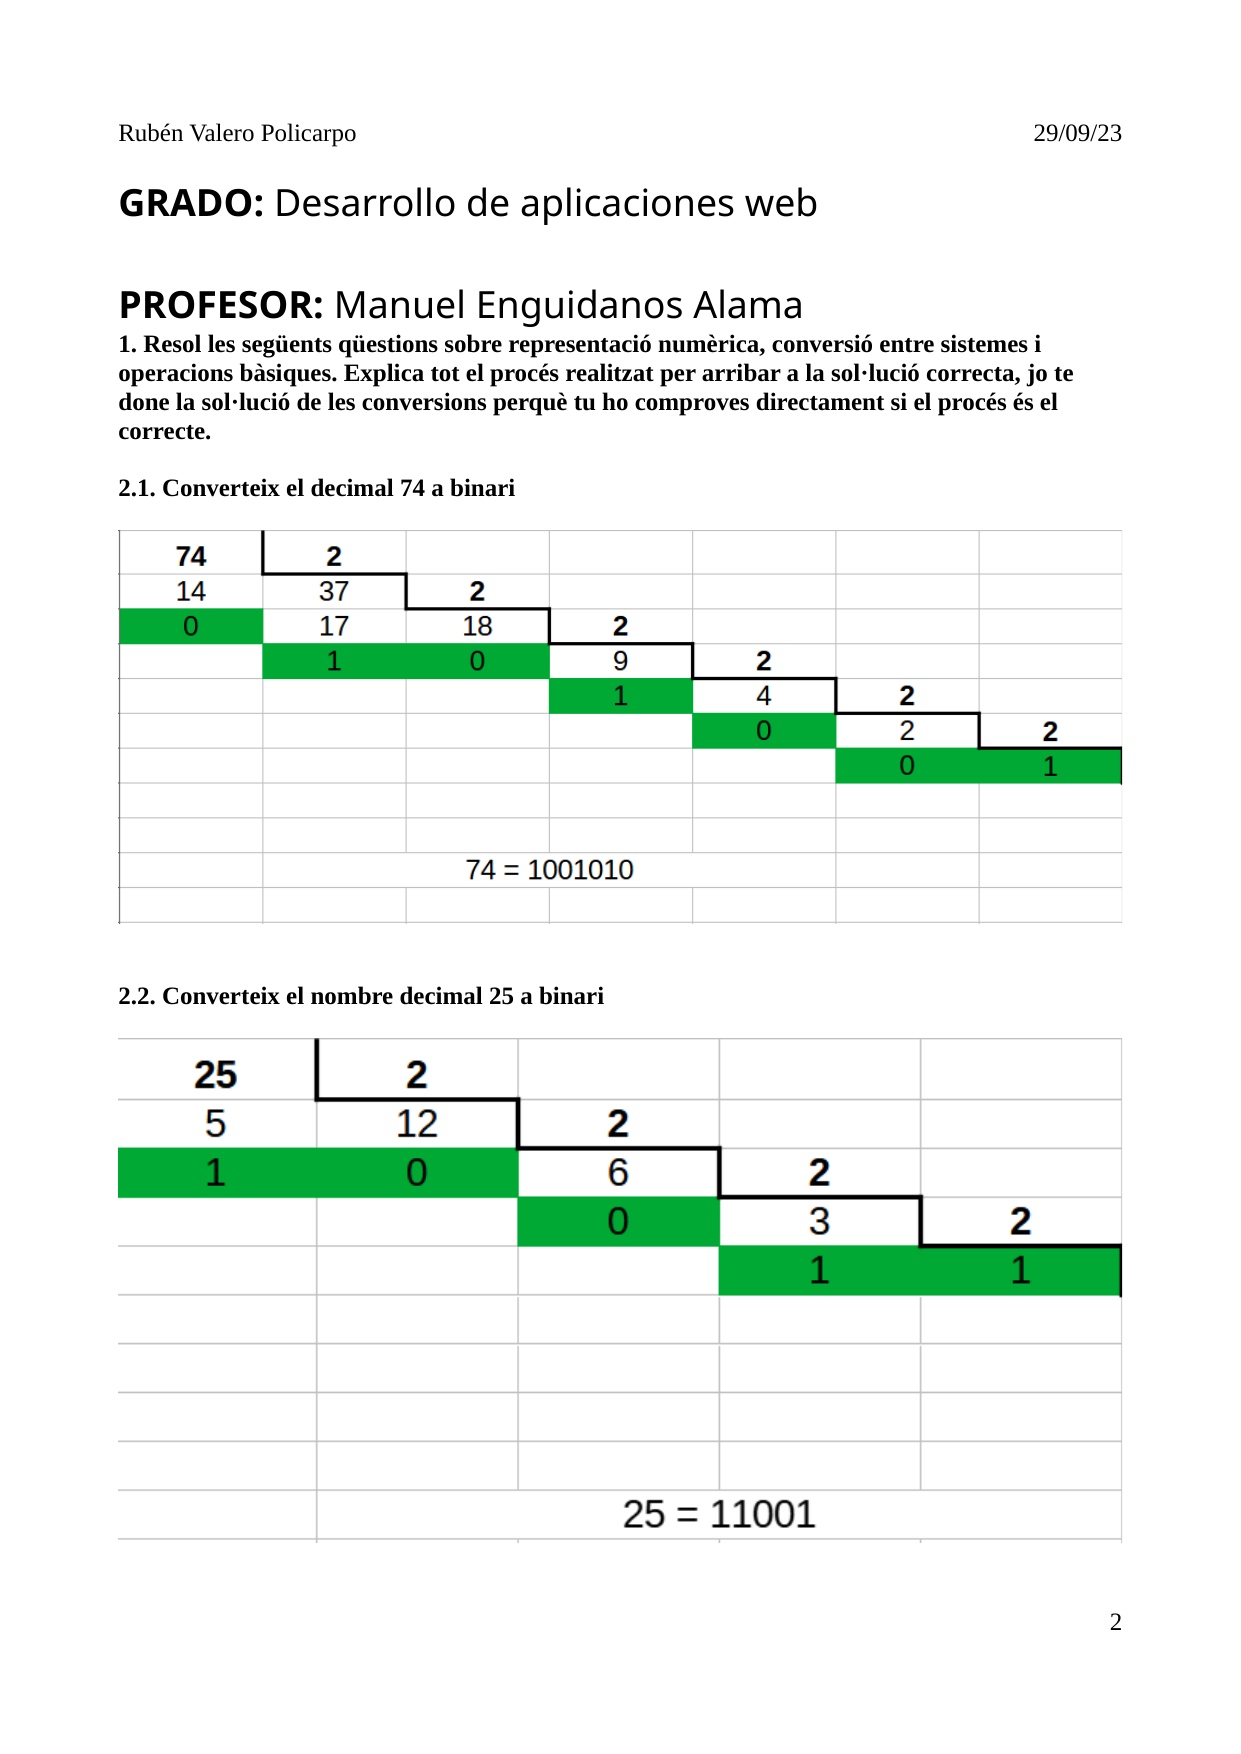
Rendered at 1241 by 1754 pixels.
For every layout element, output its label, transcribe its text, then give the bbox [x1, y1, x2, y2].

picture [118, 530, 1123, 924]
picture [118, 1038, 1123, 1543]
text PROFESOR: Manuel Enguidanos Alama [118, 278, 1122, 329]
text 2.1. Converteix el decimal 74 a binari [118, 473, 1122, 502]
text 2.2. Converteix el nombre decimal 25 a binari [118, 981, 1122, 1009]
text 1. Resol les següents qüestions sobre representació numèrica, conversió entre sistemes i operacions bàsiques. Explica tot el procés realitzat per arribar a la sol·lució correcta, jo te done la sol·lució de les conversions perquè tu ho comproves directament si el procés és el correcte. [118, 329, 1122, 444]
text GRADO: Desarrollo de aplicaciones web [118, 176, 1122, 227]
